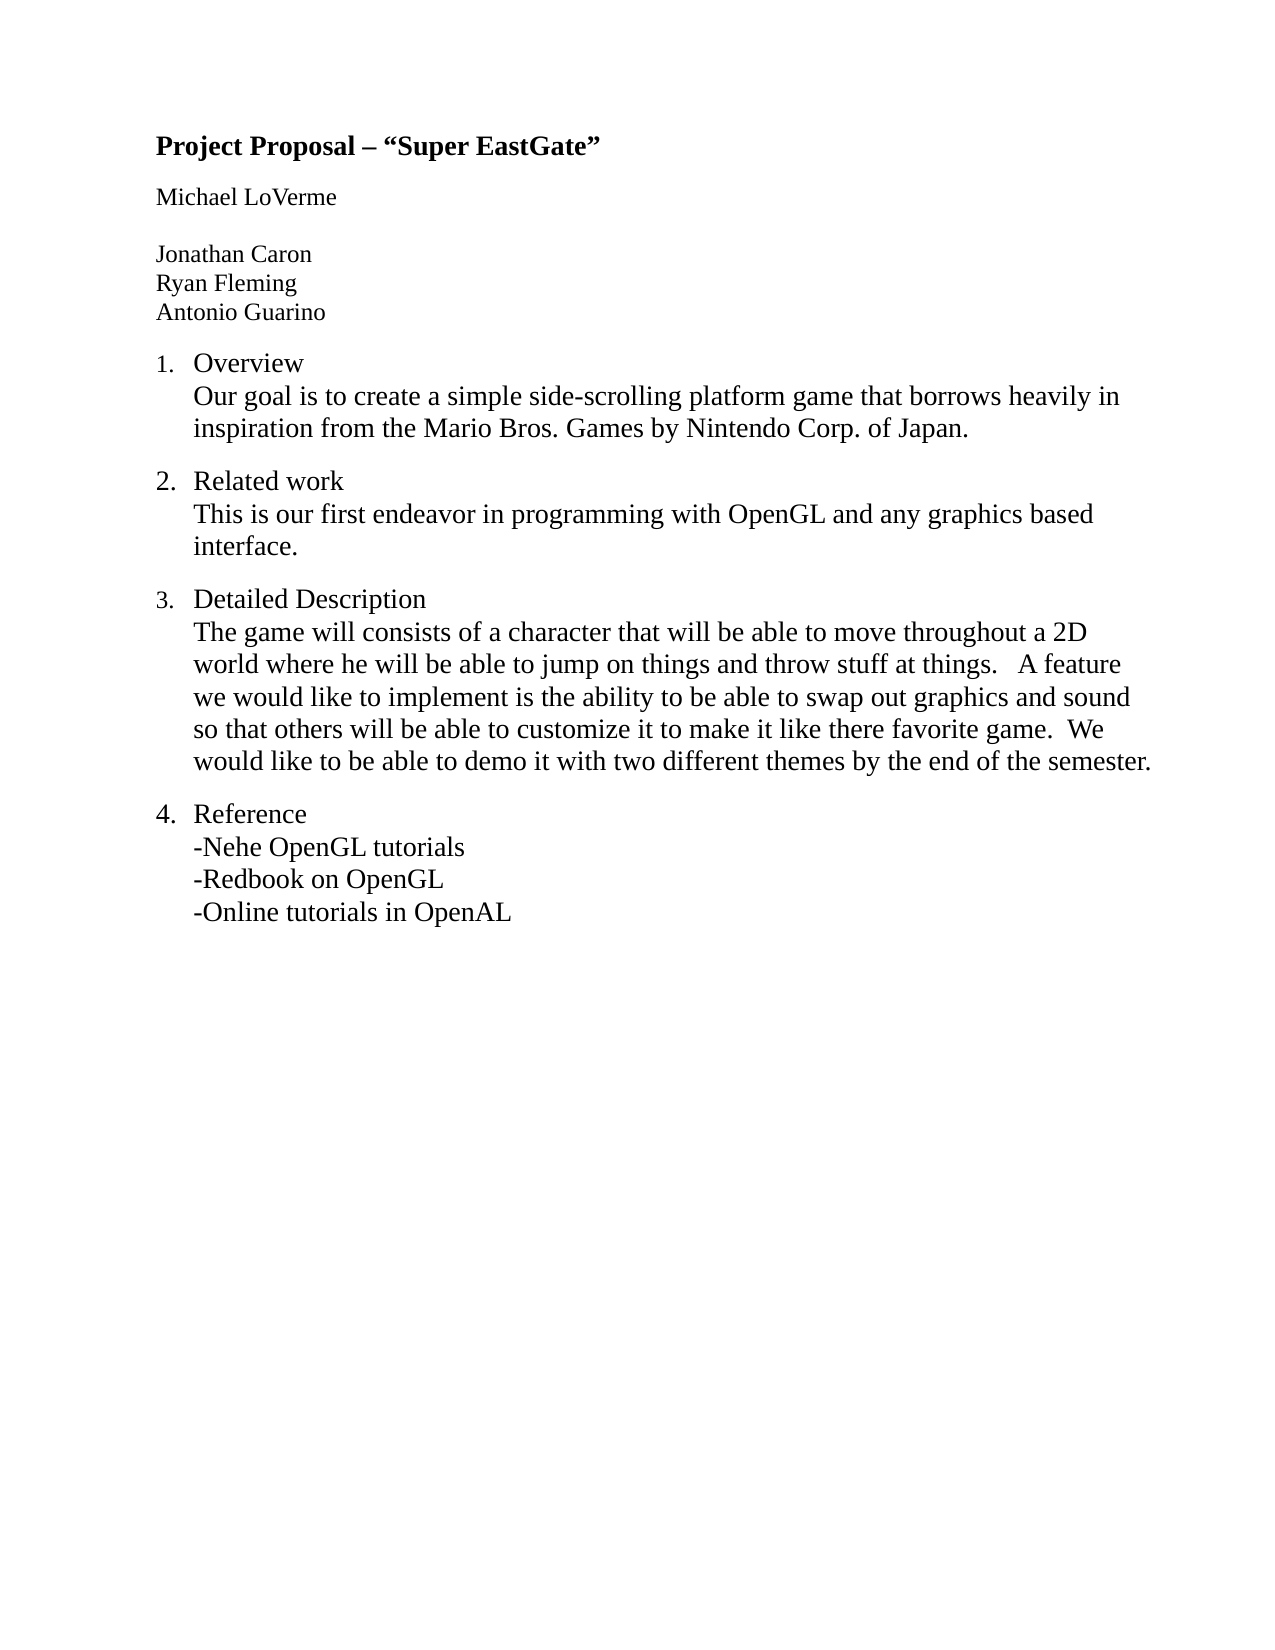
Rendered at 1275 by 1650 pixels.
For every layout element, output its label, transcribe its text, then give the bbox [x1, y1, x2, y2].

list Project Proposal – “Super EastGate” [156, 128, 1157, 161]
list Detailed Description The game will consists of a character that will be able to move throughout a 2D world where he will be able to jump on things and throw stuff at things. A feature we would like to implement is the ability to be able to swap out graphics and sound so that others will be able to customize it to make it like there favorite game. We would like to be able to demo it with two different themes by the end of the semester. [156, 582, 1157, 777]
list Overview Our goal is to create a simple side-scrolling platform game that borrows heavily in inspiration from the Mario Bros. Games by Nintendo Corp. of Japan. [156, 346, 1157, 443]
list Michael LoVerme Jonathan Caron Ryan Fleming Antonio Guarino [156, 182, 1157, 326]
list Related work This is our first endeavor in programming with OpenGL and any graphics based interface. [156, 464, 1157, 562]
list Reference -Nehe OpenGL tutorials -Redbook on OpenGL -Online tutorials in OpenAL [156, 798, 1157, 927]
